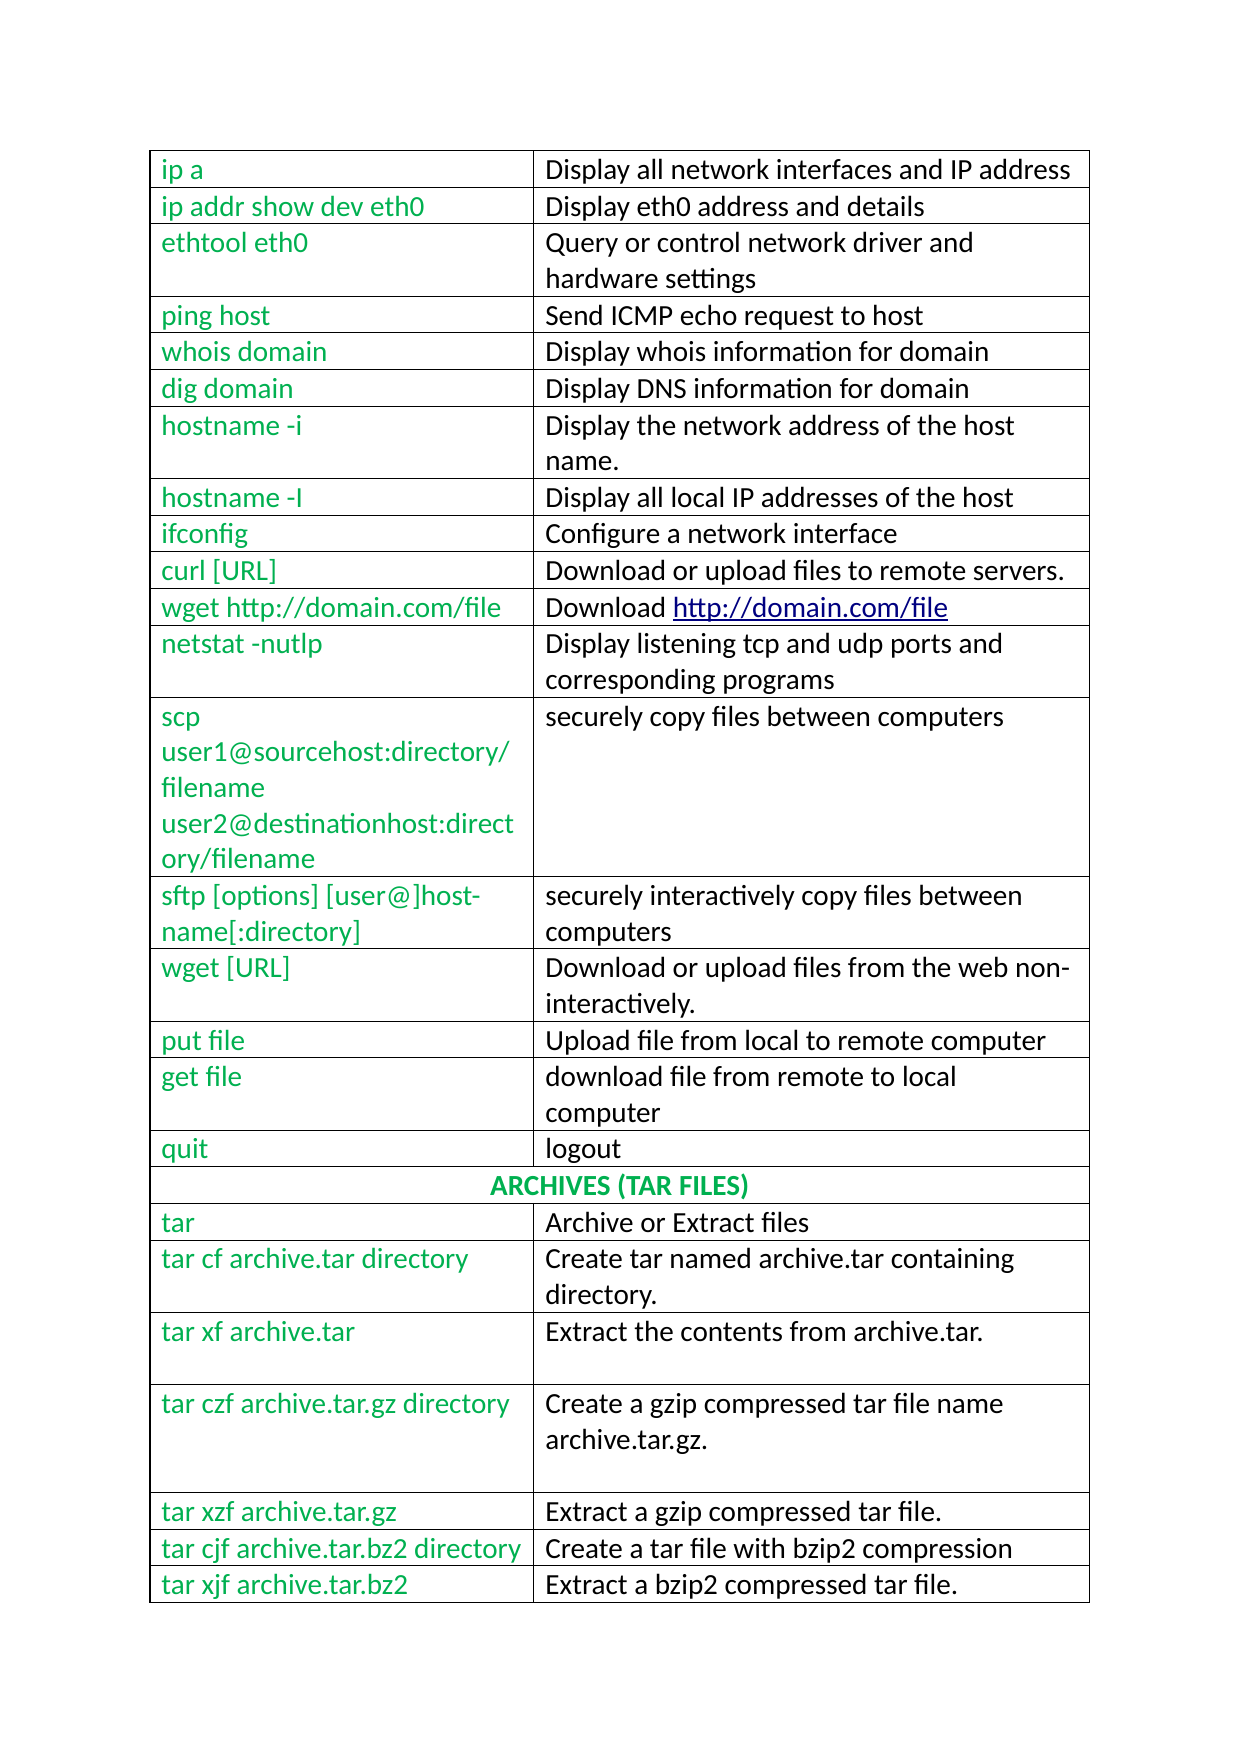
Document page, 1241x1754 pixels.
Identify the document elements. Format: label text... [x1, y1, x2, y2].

table_cell ifconfig [151, 516, 533, 551]
table_cell tar xjf archive.tar.bz2 [151, 1566, 533, 1602]
table_cell securely interactively copy files between computers [534, 877, 1089, 948]
table_cell Extract a gzip compressed tar file. [534, 1493, 1089, 1529]
table_cell Download http://domain.com/file [534, 589, 1089, 624]
table_cell tar czf archive.tar.gz directory [151, 1385, 533, 1492]
table_cell Archive or Extract files [534, 1204, 1089, 1239]
table_cell sftp [options] [user@]host-name[:directory] [151, 877, 533, 948]
table_cell curl [URL] [151, 552, 533, 588]
table_cell Configure a network interface [534, 516, 1089, 551]
table_cell Send ICMP echo request to host [534, 297, 1089, 332]
table_cell get file [151, 1058, 533, 1129]
table_cell download file from remote to local computer [534, 1058, 1089, 1129]
table_cell ethtool eth0 [151, 224, 533, 296]
table_cell Display all network interfaces and IP address [534, 151, 1089, 187]
table_cell Display DNS information for domain [534, 370, 1089, 406]
table_cell Create a tar file with bzip2 compression [534, 1530, 1089, 1565]
table_cell ARCHIVES (TAR FILES) [151, 1167, 1089, 1203]
table_cell Extract a bzip2 compressed tar file. [534, 1566, 1089, 1602]
table_cell Download or upload files from the web non-interactively. [534, 949, 1089, 1021]
table_cell put file [151, 1022, 533, 1057]
table_cell Display all local IP addresses of the host [534, 479, 1089, 514]
table_cell tar cjf archive.tar.bz2 directory [151, 1530, 533, 1565]
table_cell ping host [151, 297, 533, 332]
table_cell wget http://domain.com/file [151, 589, 533, 624]
table_cell Display eth0 address and details [534, 188, 1089, 223]
table_cell Display the network address of the host name. [534, 407, 1089, 478]
table_cell wget [URL] [151, 949, 533, 1021]
table_cell Download or upload files to remote servers. [534, 552, 1089, 588]
table_cell dig domain [151, 370, 533, 406]
table_cell logout [534, 1131, 1089, 1166]
table_cell ip addr show dev eth0 [151, 188, 533, 223]
table_cell Query or control network driver and hardware settings [534, 224, 1089, 296]
table_cell quit [151, 1131, 533, 1166]
table_cell securely copy files between computers [534, 698, 1089, 876]
table_cell scp user1@sourcehost:directory/filename user2@destinationhost:directory/filename [151, 698, 533, 876]
table_cell Display listening tcp and udp ports and corresponding programs [534, 626, 1089, 697]
table_cell Create a gzip compressed tar file name archive.tar.gz. [534, 1385, 1089, 1492]
table_cell hostname -i [151, 407, 533, 478]
table_cell Upload file from local to remote computer [534, 1022, 1089, 1057]
table_cell tar xf archive.tar [151, 1313, 533, 1384]
table_cell tar [151, 1204, 533, 1239]
table_cell Extract the contents from archive.tar. [534, 1313, 1089, 1384]
table_cell Display whois information for domain [534, 333, 1089, 369]
table_cell tar xzf archive.tar.gz [151, 1493, 533, 1529]
table_cell Create tar named archive.tar containing directory. [534, 1241, 1089, 1312]
table_cell whois domain [151, 333, 533, 369]
table_cell tar cf archive.tar directory [151, 1241, 533, 1312]
table_cell netstat -nutlp [151, 626, 533, 697]
table_cell ip a [151, 151, 533, 187]
table_cell hostname -I [151, 479, 533, 514]
